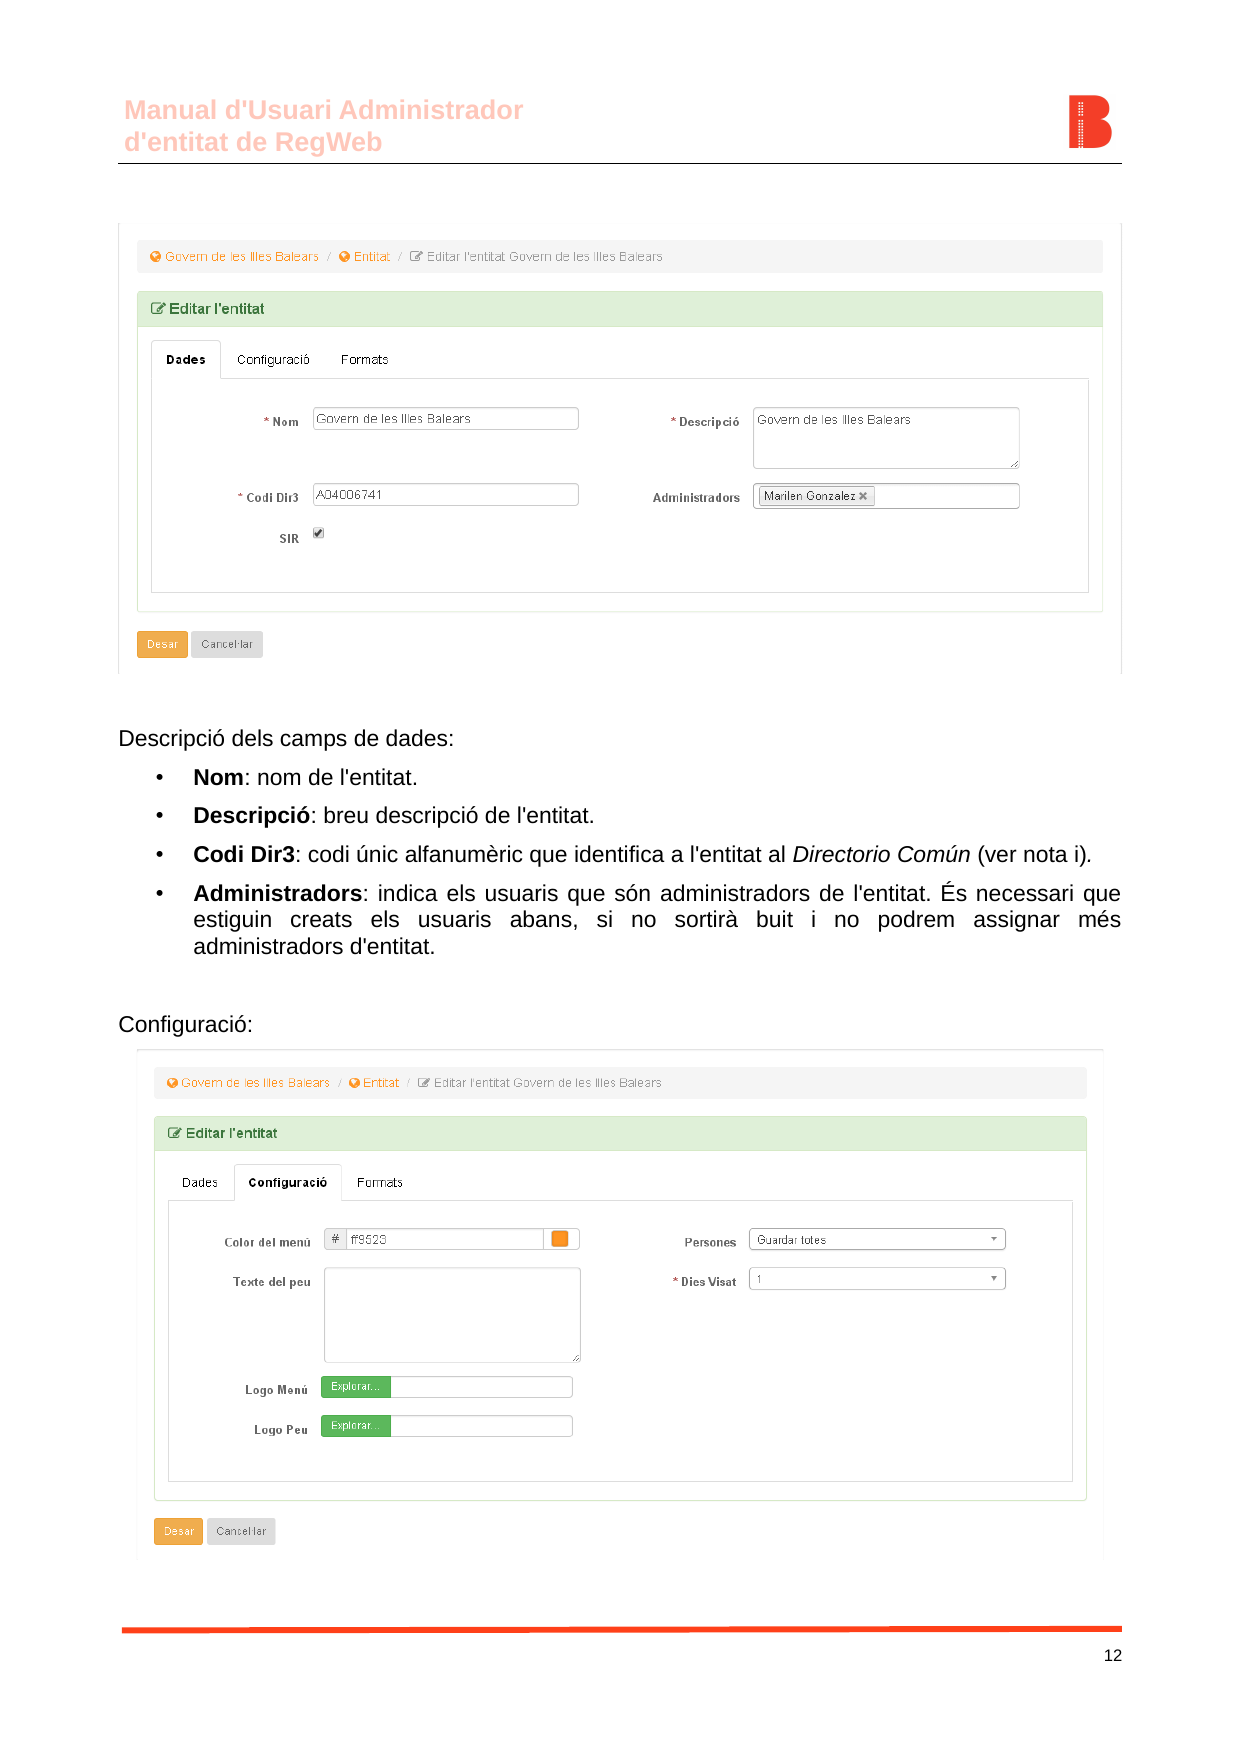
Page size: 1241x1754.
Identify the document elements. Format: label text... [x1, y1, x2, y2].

picture [118, 223, 1123, 674]
list Codi Dir3: codi únic alfanumèric que identifica a l'entitat al Directorio Común (ver nota i). [156, 841, 1122, 868]
list Administradors: indica els usuaris que són administradors de l'entitat. És necessari que estiguin creats els usuaris abans, si no sortirà buit i no podrem assignar més administradors d'entitat. [156, 880, 1122, 959]
list Nom: nom de l'entitat. [156, 763, 1122, 790]
text Descripció dels camps de dades: [118, 725, 1122, 751]
list Descripció: breu descripció de l'entitat. [156, 802, 1122, 829]
text Configuració: [118, 1011, 1122, 1037]
picture [136, 1049, 1104, 1560]
picture [1063, 94, 1117, 150]
